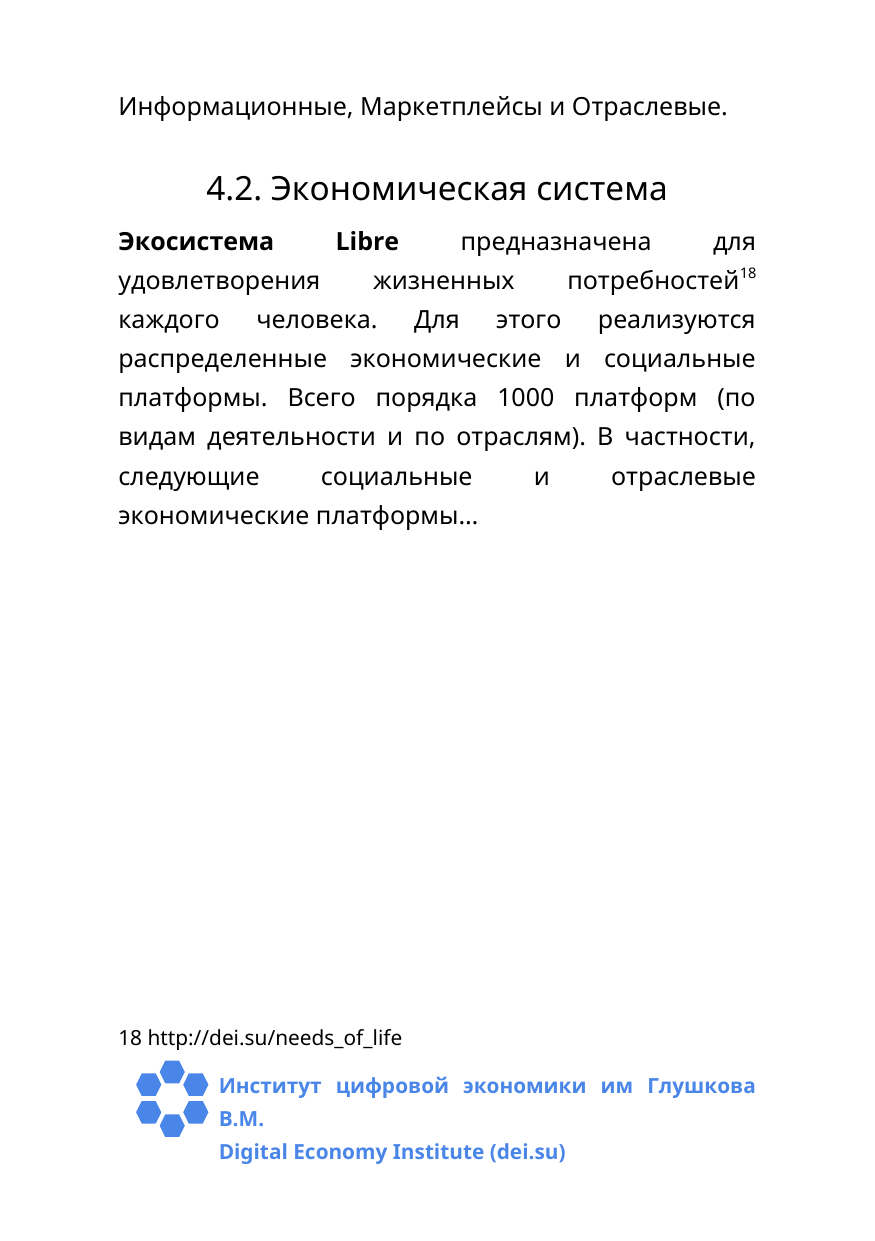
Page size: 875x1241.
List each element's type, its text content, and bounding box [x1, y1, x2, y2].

text Экосистема Libre предназначена для удовлетворения жизненных потребностей каждого человека. Для этого реализуются распределенные экономические и социальные платформы. Всего порядка 1000 платформ (по видам деятельности и по отраслям). В частности, следующие социальные и отраслевые экономические платформы… [118, 223, 756, 531]
subtitle 4.2. Экономическая система [118, 165, 756, 211]
text Информационные, Маркетплейсы и Отраслевые. [118, 88, 756, 123]
text http://dei.su/needs_of_life [118, 1023, 756, 1052]
